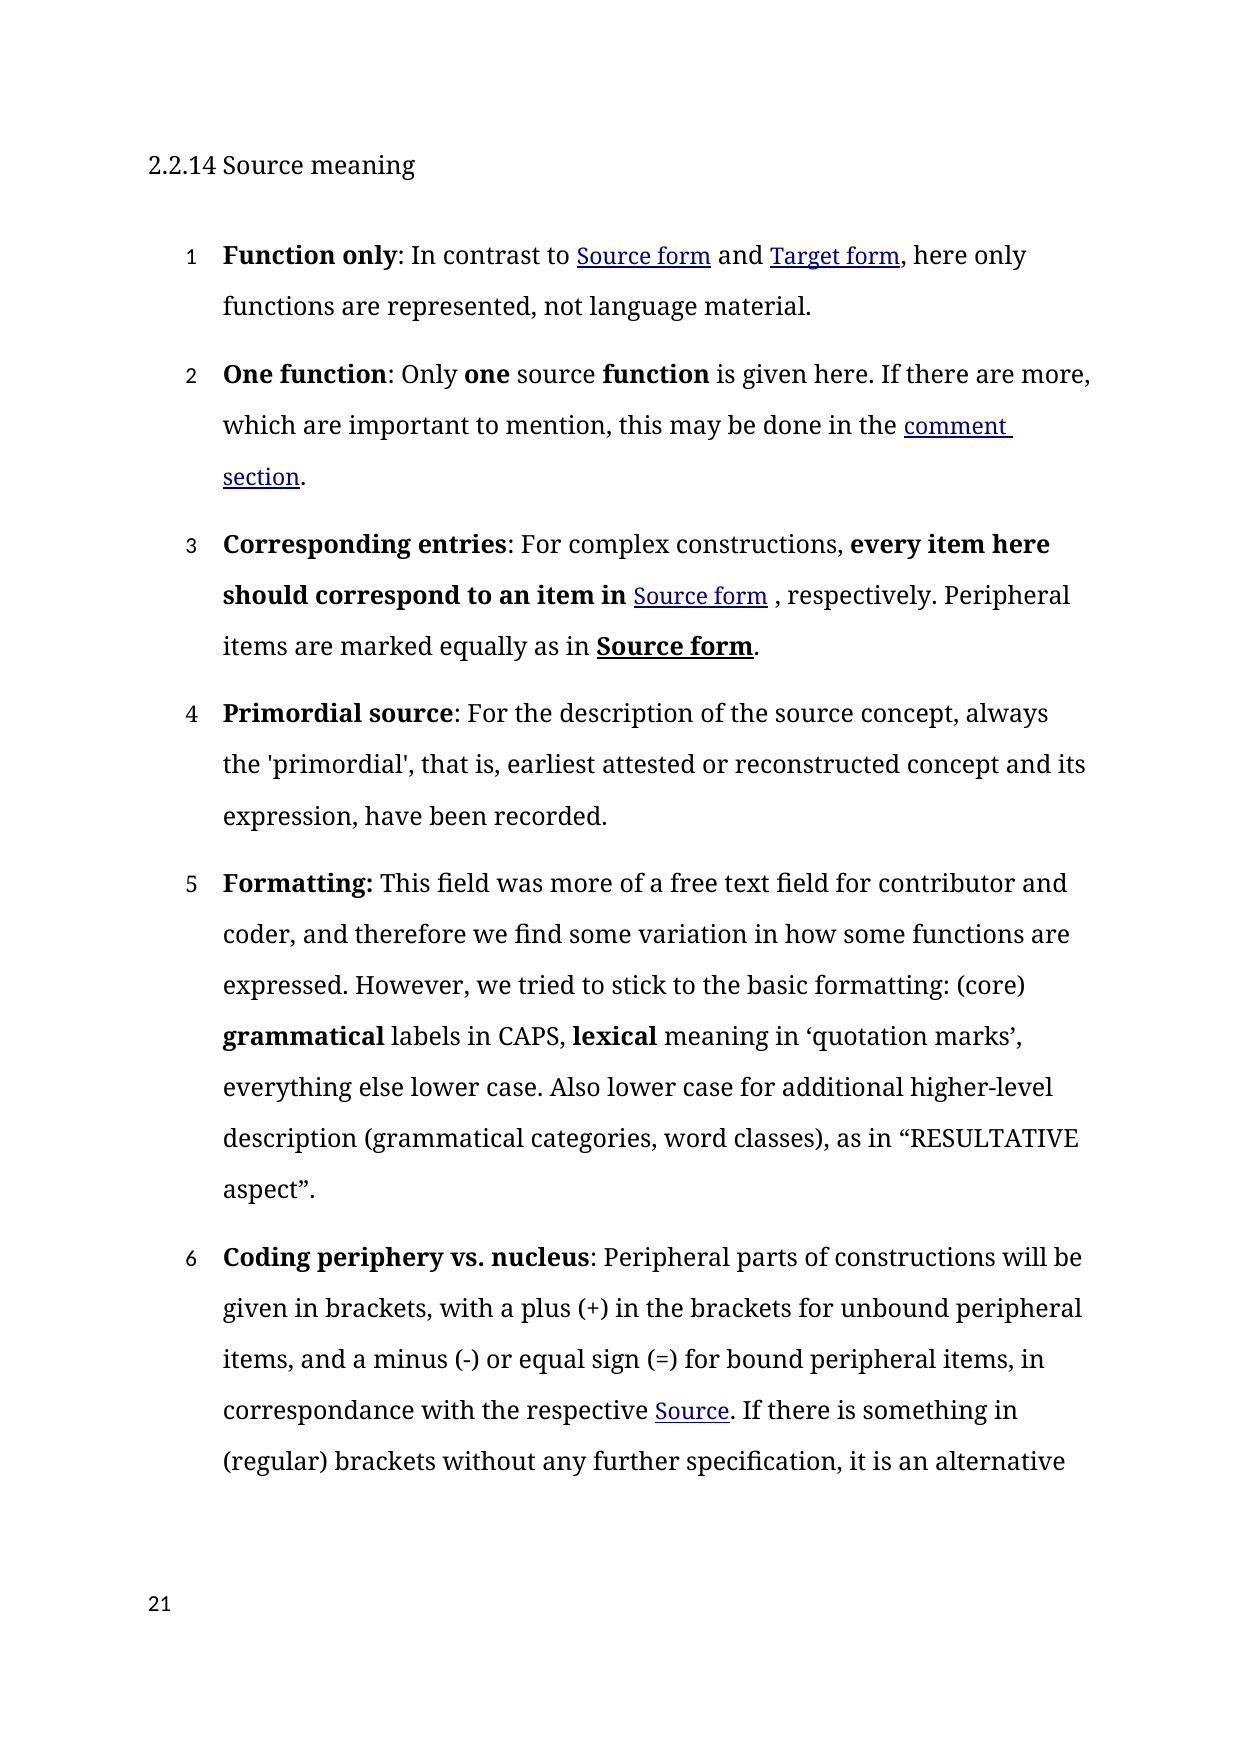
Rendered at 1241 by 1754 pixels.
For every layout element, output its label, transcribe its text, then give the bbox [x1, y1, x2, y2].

list Primordial source: For the description of the source concept, always the 'primordial', that is, earliest attested or reconstructed concept and its expression, have been recorded. [185, 696, 1093, 832]
subtitle 2.2.14 Source meaning [148, 148, 1093, 182]
list Corresponding entries: For complex constructions, every item here should correspond to an item in Source form , respectively. Peripheral items are marked equally as in Source form. [185, 526, 1093, 662]
list Coding periphery vs. nucleus: Peripheral parts of constructions will be given in brackets, with a plus (+) in the brackets for unbound peripheral items, and a minus (-) or equal sign (=) for bound peripheral items, in correspondance with the respective Source. If there is something in (regular) brackets without any further specification, it is an alternative [185, 1240, 1093, 1478]
list Formatting: This field was more of a free text field for contributor and coder, and therefore we find some variation in how some functions are expressed. However, we tried to stick to the basic formatting: (core) grammatical labels in CAPS, lexical meaning in ‘quotation marks’, everything else lower case. Also lower case for additional higher-level description (grammatical categories, word classes), as in “RESULTATIVE aspect”. [185, 866, 1093, 1206]
list Function only: In contrast to Source form and Target form, here only functions are represented, not language material. [185, 238, 1093, 323]
list One function: Only one source function is given here. If there are more, which are important to mention, this may be done in the comment section. [185, 357, 1093, 493]
